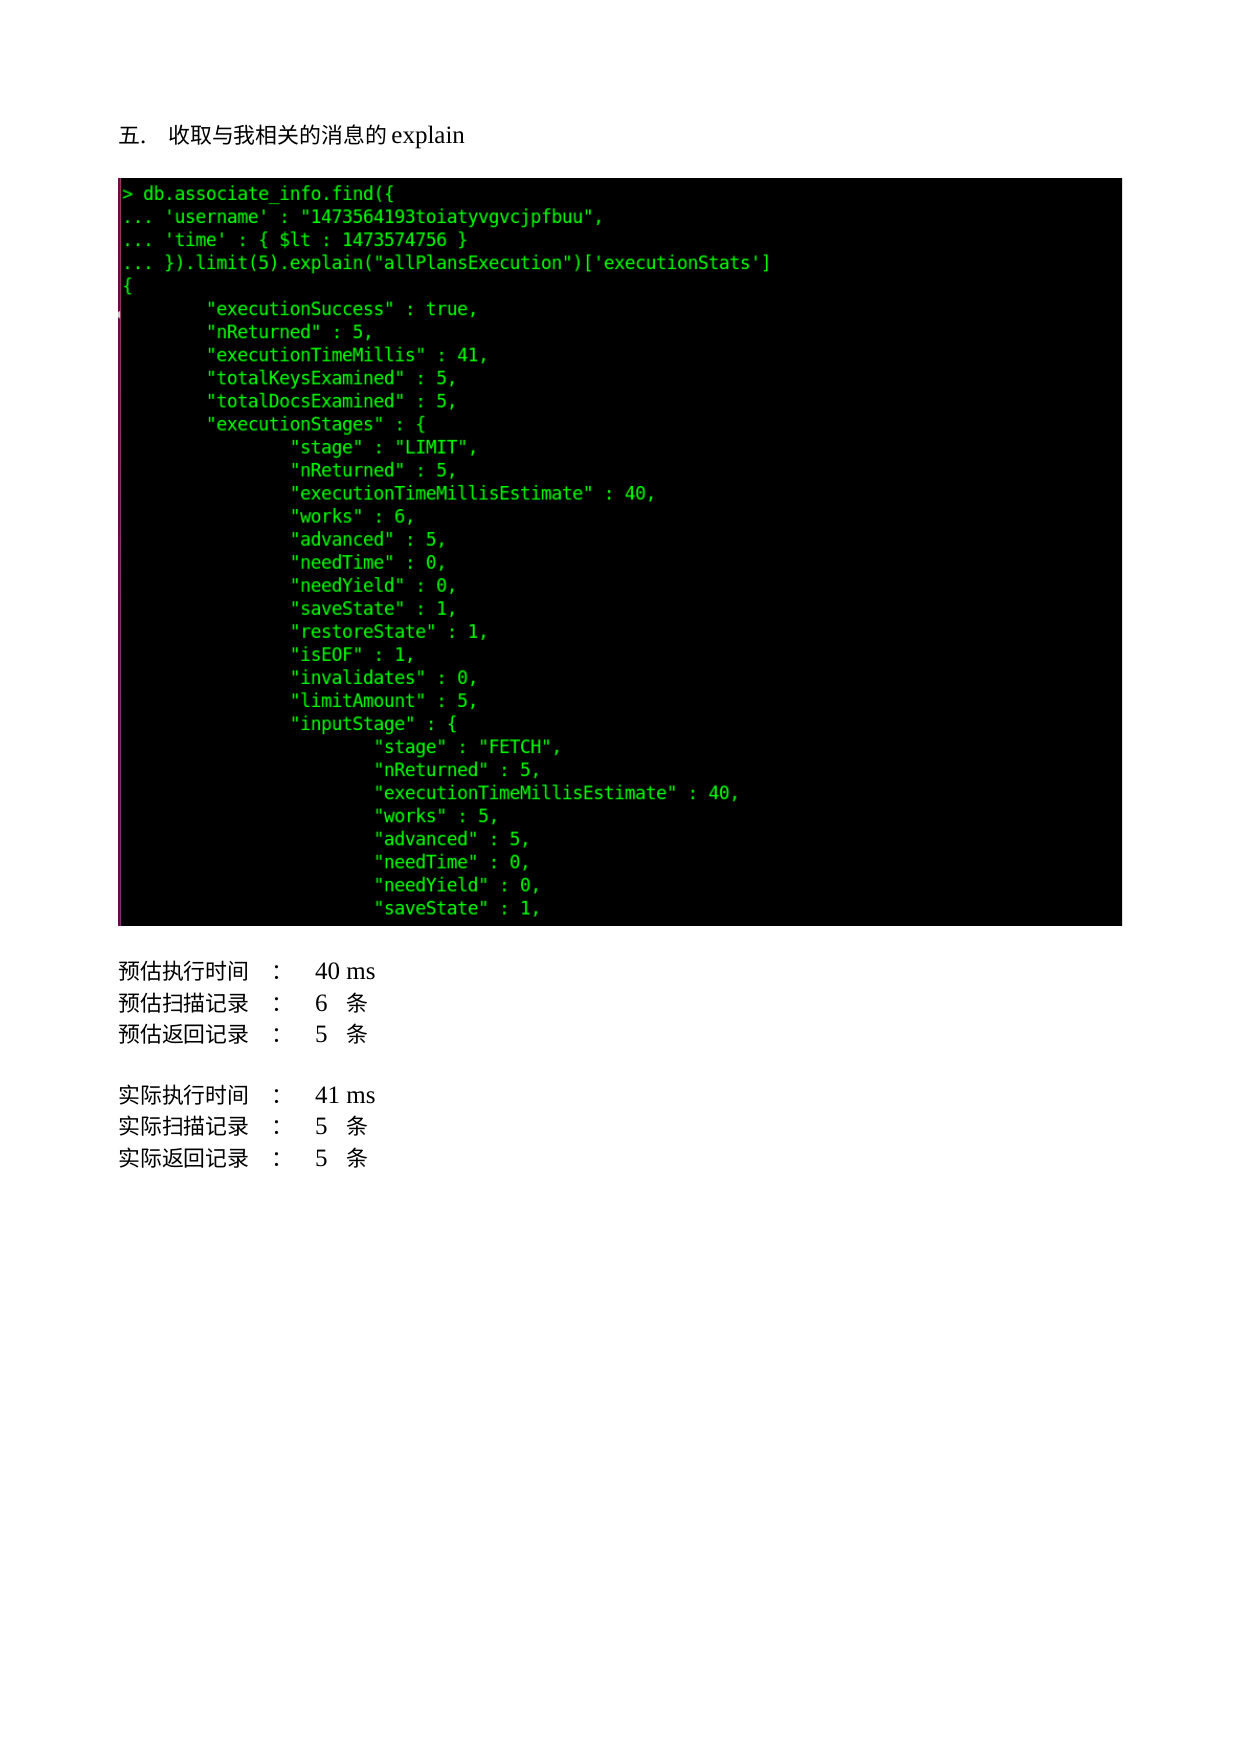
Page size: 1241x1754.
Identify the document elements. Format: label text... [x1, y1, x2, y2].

text 预估执行时间 ： 40 ms [118, 954, 1122, 986]
picture [118, 178, 1123, 926]
text 预估返回记录 ： 5 条 [118, 1017, 1122, 1049]
text 预估扫描记录 ： 6 条 [118, 986, 1122, 1017]
text 实际扫描记录 ： 5 条 [118, 1109, 1122, 1141]
text 实际返回记录 ： 5 条 [118, 1141, 1122, 1173]
text 实际执行时间 ： 41 ms [118, 1078, 1122, 1109]
text 五. 收取与我相关的消息的explain [118, 118, 1122, 150]
